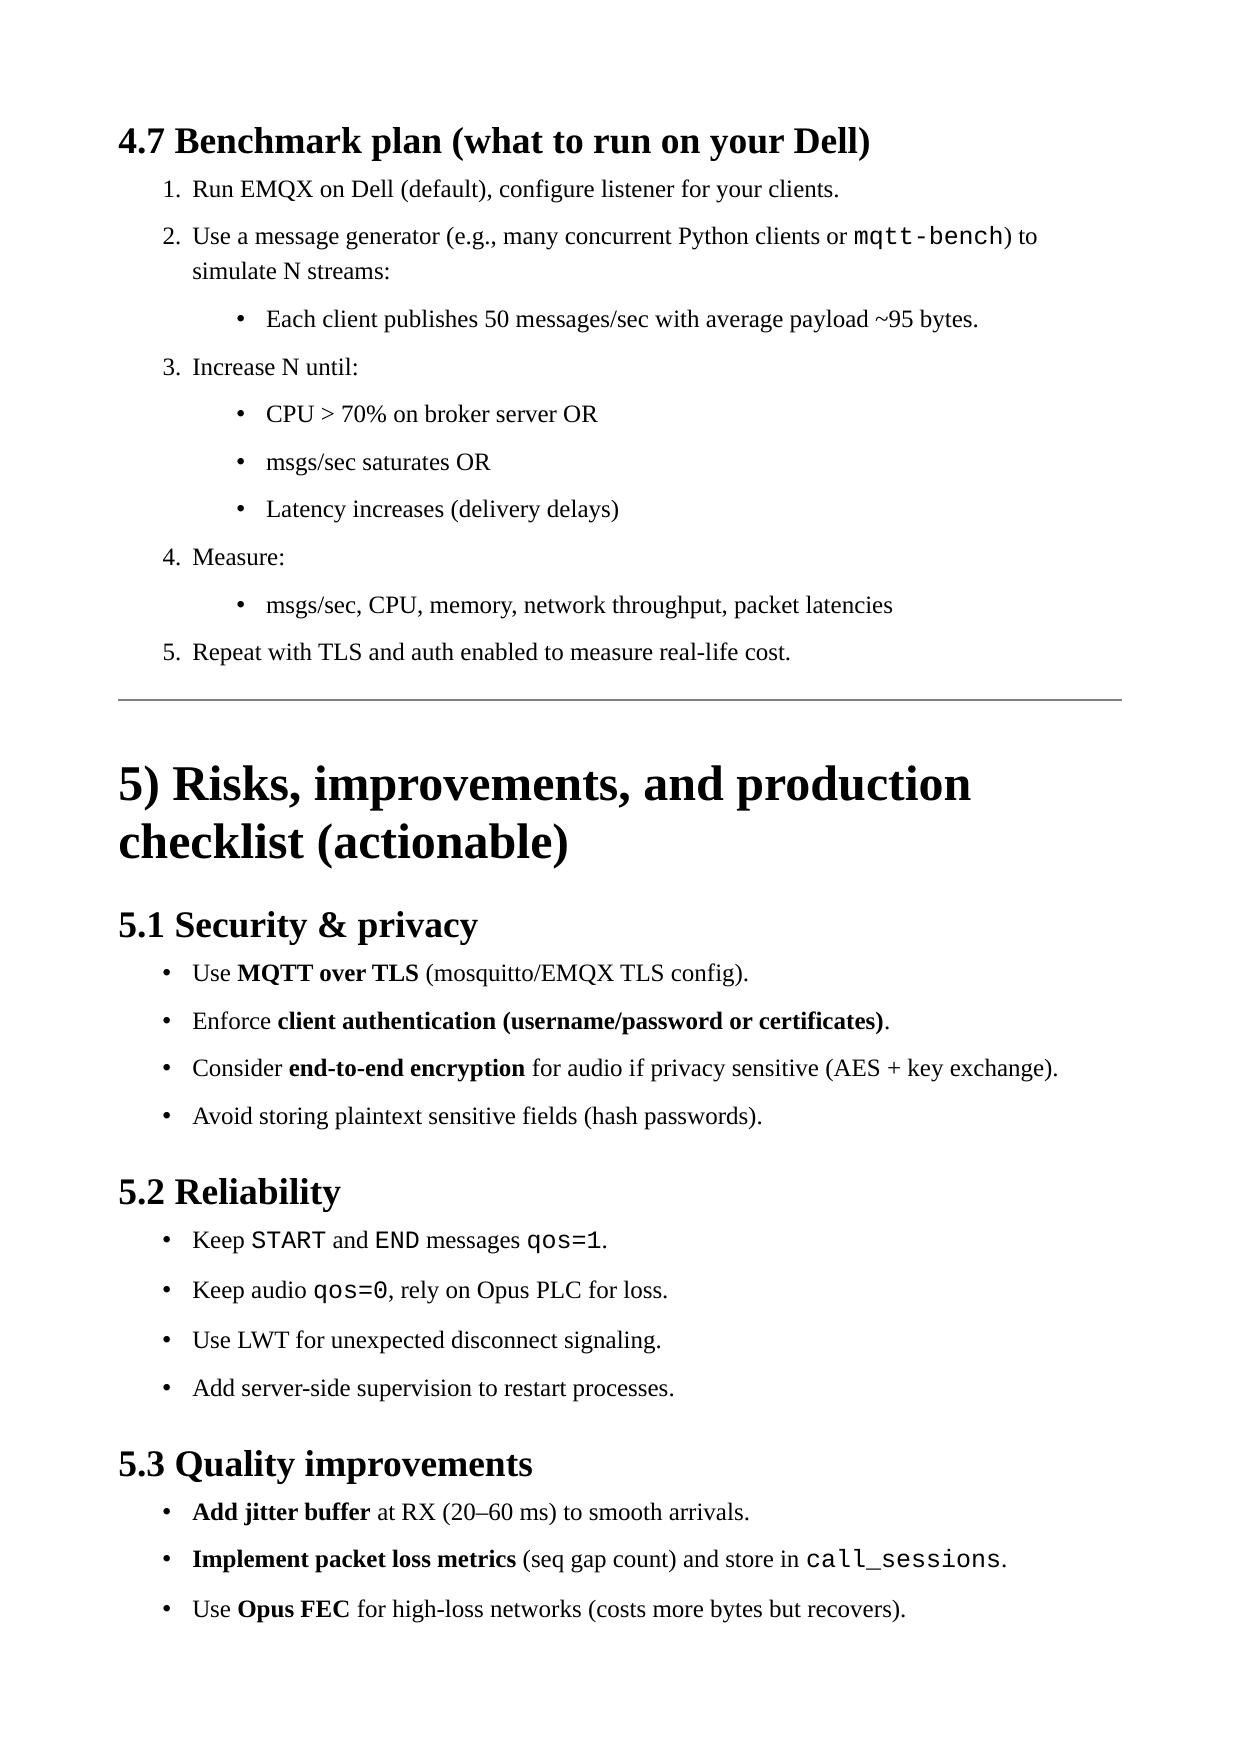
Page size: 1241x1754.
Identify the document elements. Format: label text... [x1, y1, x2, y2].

list Repeat with TLS and auth enabled to measure real-life cost. [162, 637, 1122, 666]
list Enforce client authentication (username/password or certificates). [162, 1006, 1122, 1034]
subtitle 5.3 Quality improvements [118, 1441, 1122, 1484]
list Consider end-to-end encryption for audio if privacy sensitive (AES + key exchange). [162, 1053, 1122, 1082]
list Avoid storing plaintext sensitive fields (hash passwords). [162, 1101, 1122, 1130]
list Each client publishes 50 messages/sec with average payload ~95 bytes. [236, 304, 1122, 333]
subtitle 5.1 Security & privacy [118, 902, 1122, 946]
list msgs/sec saturates OR [236, 447, 1122, 476]
list Implement packet loss metrics (seq gap count) and store in call_sessions. [162, 1544, 1122, 1575]
list Keep START and END messages qos=1. [162, 1225, 1122, 1256]
list Use Opus FEC for high-loss networks (costs more bytes but recovers). [162, 1594, 1122, 1623]
list msgs/sec, CPU, memory, network throughput, packet latencies [236, 590, 1122, 618]
list Use LWT for unexpected disconnect signaling. [162, 1325, 1122, 1354]
list Measure: [162, 542, 1122, 571]
list Use MQTT over TLS (mosquitto/EMQX TLS config). [162, 958, 1122, 987]
list Latency increases (delivery delays) [236, 494, 1122, 523]
subtitle 4.7 Benchmark plan (what to run on your Dell) [118, 118, 1122, 161]
list CPU > 70% on broker server OR [236, 399, 1122, 428]
list Add jitter buffer at RX (20–60 ms) to smooth arrivals. [162, 1497, 1122, 1525]
subtitle 5.2 Reliability [118, 1169, 1122, 1212]
list Use a message generator (e.g., many concurrent Python clients or mqtt-bench) to simulate N streams: [162, 221, 1122, 285]
list Add server-side supervision to restart processes. [162, 1373, 1122, 1401]
list Keep audio qos=0, rely on Opus PLC for loss. [162, 1275, 1122, 1306]
list Run EMQX on Dell (default), configure listener for your clients. [162, 174, 1122, 202]
subtitle 5) Risks, improvements, and production checklist (actionable) [118, 754, 1122, 869]
list Increase N until: [162, 352, 1122, 380]
